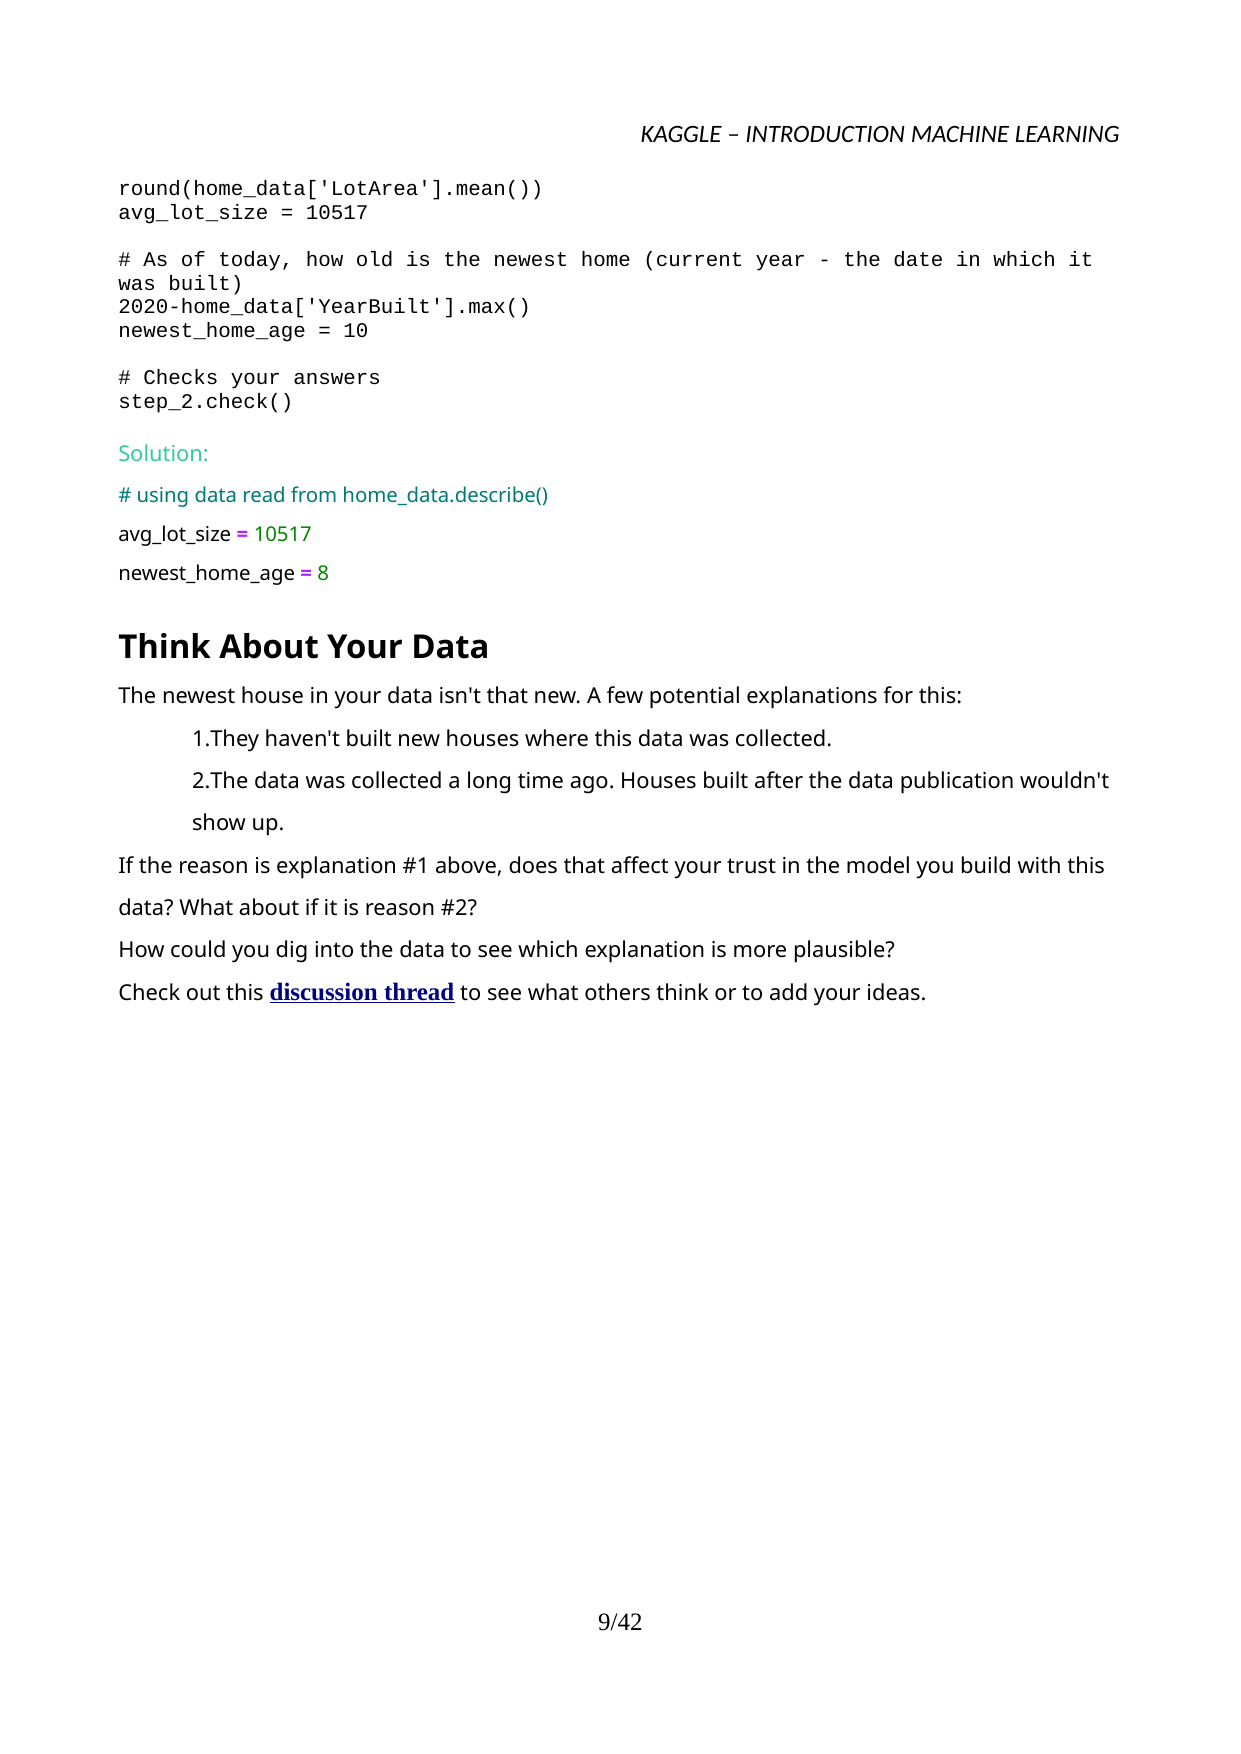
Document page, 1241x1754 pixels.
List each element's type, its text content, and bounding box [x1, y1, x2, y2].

text How could you dig into the data to see which explanation is more plausible? [118, 934, 1122, 964]
text # As of today, how old is the newest home (current year - the date in which it was built) [118, 249, 1122, 296]
text round(home_data['LotArea'].mean()) [118, 178, 1122, 202]
text # Checks your answers [118, 367, 1122, 391]
text newest_home_age = 10 [118, 320, 1122, 344]
list The data was collected a long time ago. Houses built after the data publication wouldn't show up. [118, 765, 1122, 837]
text step_2.check() [118, 391, 1122, 414]
subtitle Think About Your Data [118, 623, 1122, 668]
text avg_lot_size = 10517 [118, 202, 1122, 225]
text Check out this discussion thread to see what others think or to add your ideas. [118, 977, 1122, 1006]
text newest_home_age = 8 [118, 559, 1122, 587]
text 2020-home_data['YearBuilt'].max() [118, 296, 1122, 320]
text avg_lot_size = 10517 [118, 520, 1122, 547]
text Solution: [118, 438, 1122, 468]
text The newest house in your data isn't that new. A few potential explanations for this: [118, 681, 1122, 710]
list They haven't built new houses where this data was collected. [118, 723, 1122, 753]
text # using data read from home_data.describe() [118, 481, 1122, 508]
text If the reason is explanation #1 above, does that affect your trust in the model you build with this data? What about if it is reason #2? [118, 850, 1122, 922]
